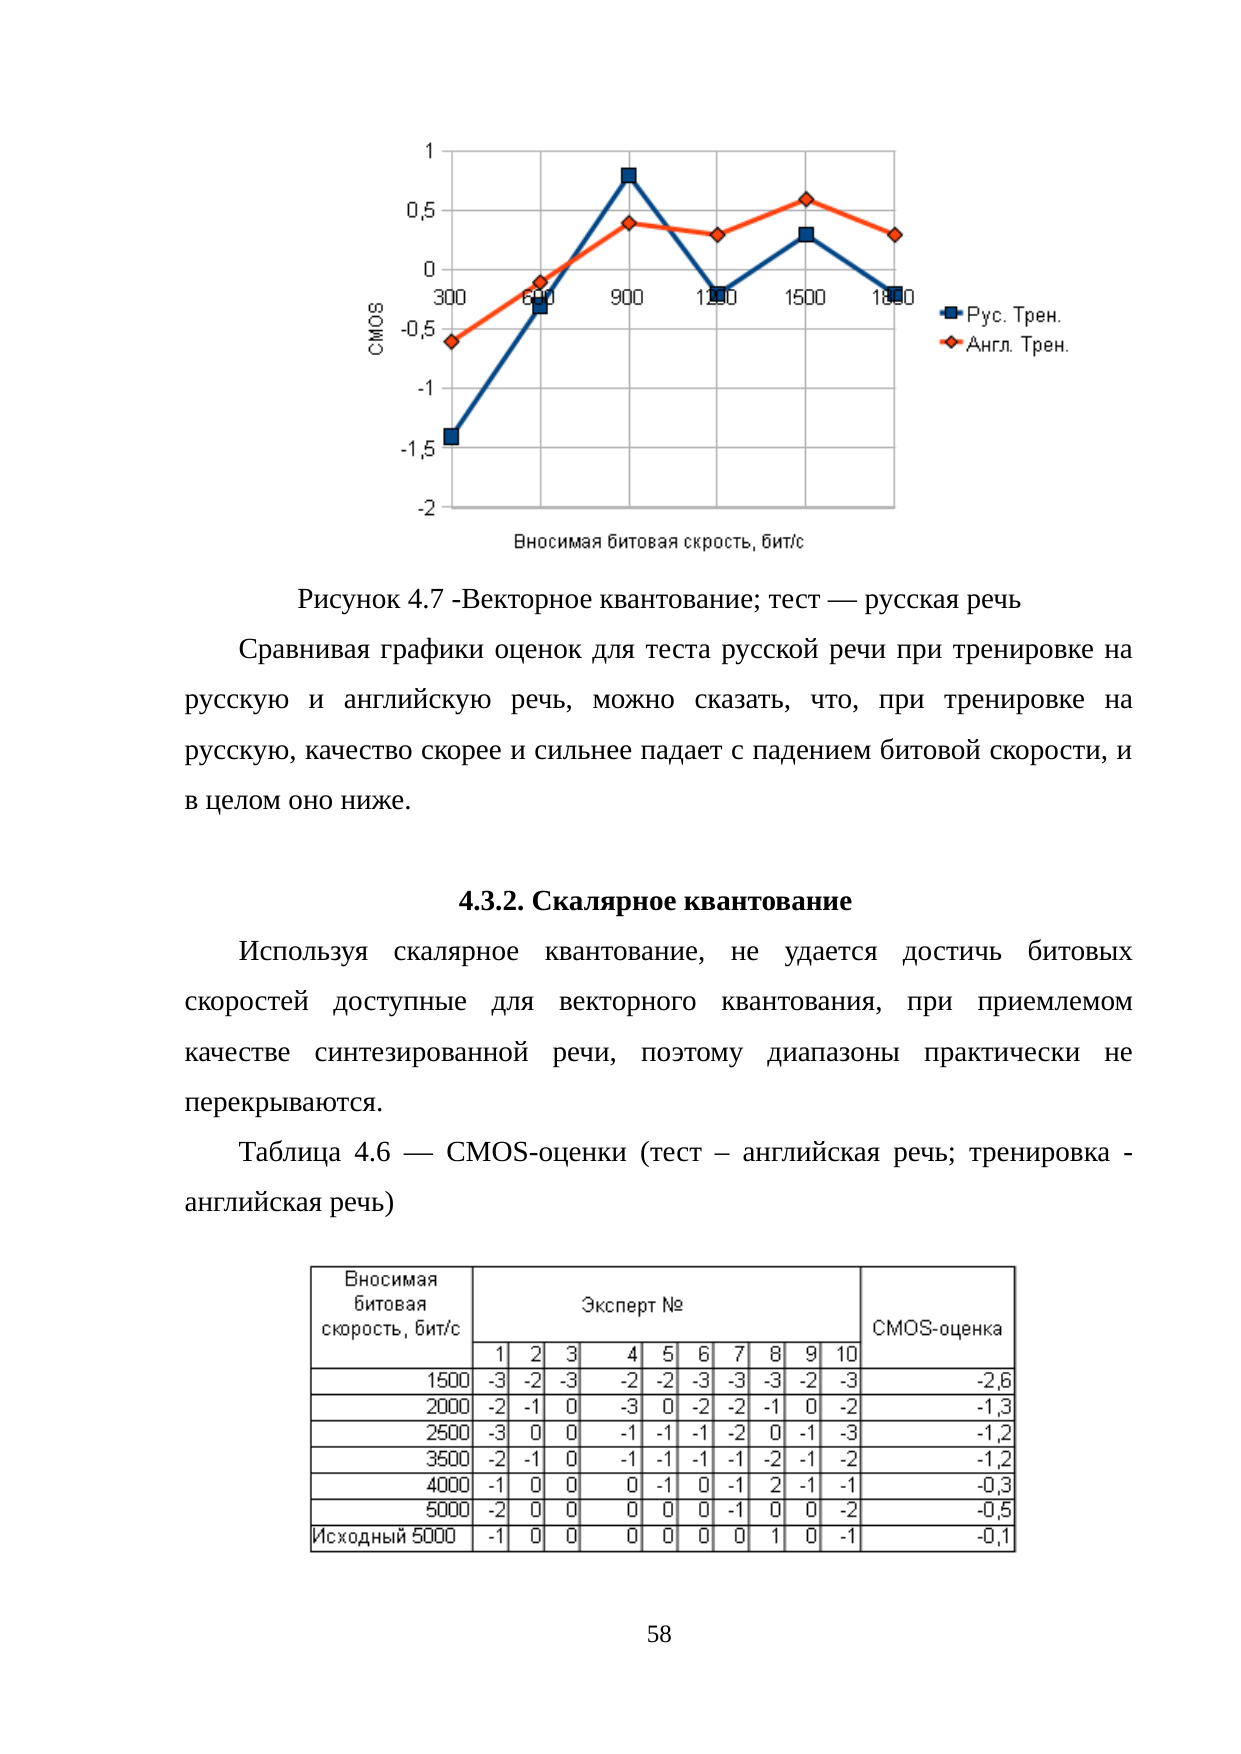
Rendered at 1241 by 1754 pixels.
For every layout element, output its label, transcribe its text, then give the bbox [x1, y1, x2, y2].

text Сравнивая графики оценок для теста русской речи при тренировке на русскую и английскую речь, можно сказать, что, при тренировке на русскую, качество скорее и сильнее падает с падением битовой скорости, и в целом оно ниже. [184, 631, 1134, 816]
text Используя скалярное квантование, не удается достичь битовых скоростей доступные для векторного квантования, при приемлемом качестве синтезированной речи, поэтому диапазоны практически не перекрываются. [184, 933, 1134, 1117]
text Таблица 4.6 — CMOS-оценки (тест – английская речь; тренировка - английская речь) [184, 1134, 1134, 1218]
text Рисунок 4.7 -Векторное квантование; тест — русская речь [184, 106, 1134, 614]
text 4.3.2. Скалярное квантование [184, 883, 1134, 916]
